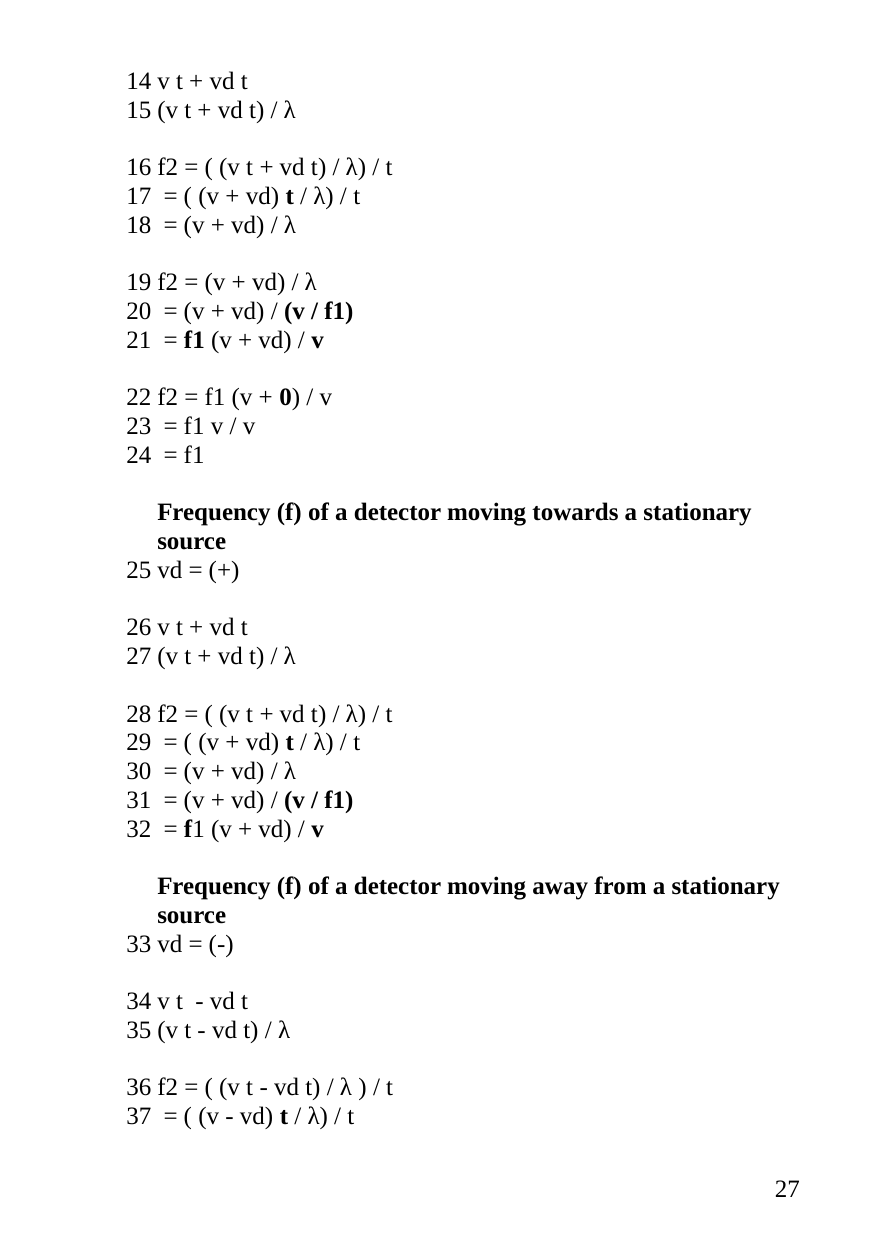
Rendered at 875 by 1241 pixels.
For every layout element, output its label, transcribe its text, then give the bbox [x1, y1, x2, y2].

table_cell [154, 354, 793, 382]
table_cell [109, 584, 154, 612]
table_cell v t + vd t [154, 613, 793, 641]
table_cell [154, 124, 793, 152]
table_cell [154, 958, 793, 986]
table_cell f2 = ( (v t - vd t) / λ ) / t [154, 1073, 793, 1101]
table_cell [154, 1044, 793, 1072]
table_cell 29 [109, 728, 154, 756]
table_cell 14 [109, 66, 154, 95]
table_cell [154, 239, 793, 267]
table_cell [154, 670, 793, 699]
table_cell [109, 843, 154, 871]
table_cell [154, 584, 793, 612]
table_cell Frequency (f) of a detector moving away from a stationary source [154, 871, 793, 929]
table_cell [109, 354, 154, 382]
table_cell 21 [109, 325, 154, 354]
table_cell = (v + vd) / (v / f1) [154, 296, 793, 325]
table_cell 23 [109, 411, 154, 440]
table_cell 15 [109, 95, 154, 124]
table_cell 37 [109, 1101, 154, 1130]
table_cell = f1 [154, 440, 793, 469]
table_cell [109, 239, 154, 267]
table_cell 28 [109, 699, 154, 727]
table_cell Frequency (f) of a detector moving towards a stationary source [154, 498, 793, 555]
table_cell [154, 469, 793, 497]
table_cell 19 [109, 268, 154, 296]
table_cell = ( (v + vd) t / λ) / t [154, 181, 793, 210]
table_cell 26 [109, 613, 154, 641]
table_cell [109, 670, 154, 699]
table_cell [154, 38, 793, 66]
table_cell 32 [109, 814, 154, 842]
table_cell = f1 v / v [154, 411, 793, 440]
table_cell f2 = (v + vd) / λ [154, 268, 793, 296]
table_cell 18 [109, 210, 154, 239]
table_cell = (v + vd) / (v / f1) [154, 785, 793, 814]
table_cell 22 [109, 383, 154, 411]
table_cell = ( (v + vd) t / λ) / t [154, 728, 793, 756]
table_cell vd = (+) [154, 555, 793, 584]
table_cell v t - vd t [154, 986, 793, 1015]
table_cell f2 = ( (v t + vd t) / λ) / t [154, 153, 793, 181]
table_cell 17 [109, 181, 154, 210]
table_cell [154, 843, 793, 871]
table_cell f2 = ( (v t + vd t) / λ) / t [154, 699, 793, 727]
table_cell 30 [109, 756, 154, 785]
table_cell (v t + vd t) / λ [154, 641, 793, 670]
table_cell [109, 958, 154, 986]
table_cell = ( (v - vd) t / λ) / t [154, 1101, 793, 1130]
table_cell 25 [109, 555, 154, 584]
table_cell 20 [109, 296, 154, 325]
table_cell vd = (-) [154, 929, 793, 957]
table_cell 27 [109, 641, 154, 670]
table_cell 34 [109, 986, 154, 1015]
table_cell 24 [109, 440, 154, 469]
table_cell (v t - vd t) / λ [154, 1015, 793, 1044]
table_cell [109, 871, 154, 929]
table_cell [109, 38, 154, 66]
table_cell 35 [109, 1015, 154, 1044]
table_cell = (v + vd) / λ [154, 756, 793, 785]
table_cell [109, 498, 154, 555]
table_cell = f1 (v + vd) / v [154, 814, 793, 842]
table_cell f2 = f1 (v + 0) / v [154, 383, 793, 411]
table_cell 36 [109, 1073, 154, 1101]
table_cell [109, 1044, 154, 1072]
table_cell (v t + vd t) / λ [154, 95, 793, 124]
table_cell 16 [109, 153, 154, 181]
table_cell 33 [109, 929, 154, 957]
table_cell [109, 469, 154, 497]
table_cell = f1 (v + vd) / v [154, 325, 793, 354]
table_cell [109, 124, 154, 152]
table_cell 31 [109, 785, 154, 814]
table_cell = (v + vd) / λ [154, 210, 793, 239]
table_cell v t + vd t [154, 66, 793, 95]
